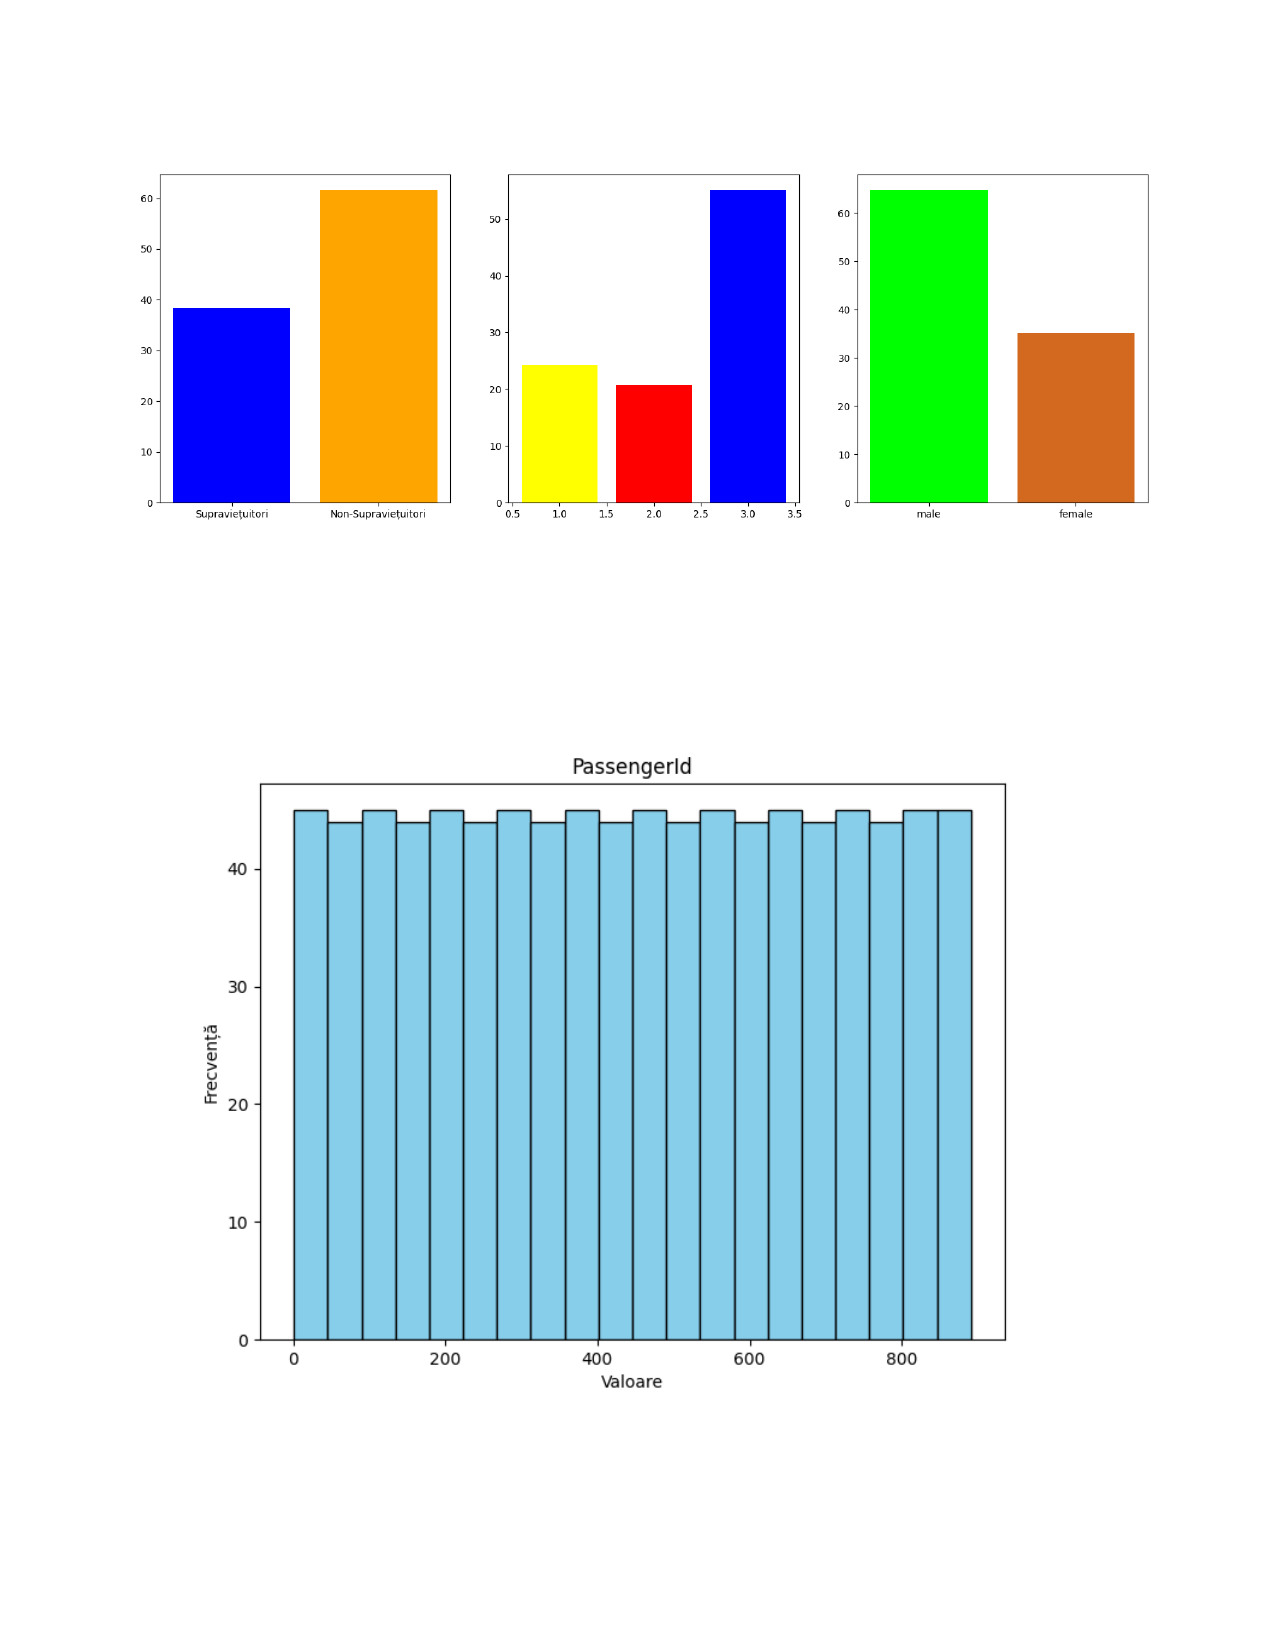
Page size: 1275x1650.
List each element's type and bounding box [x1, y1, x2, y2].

picture [140, 697, 1101, 1419]
picture [0, 124, 1275, 549]
